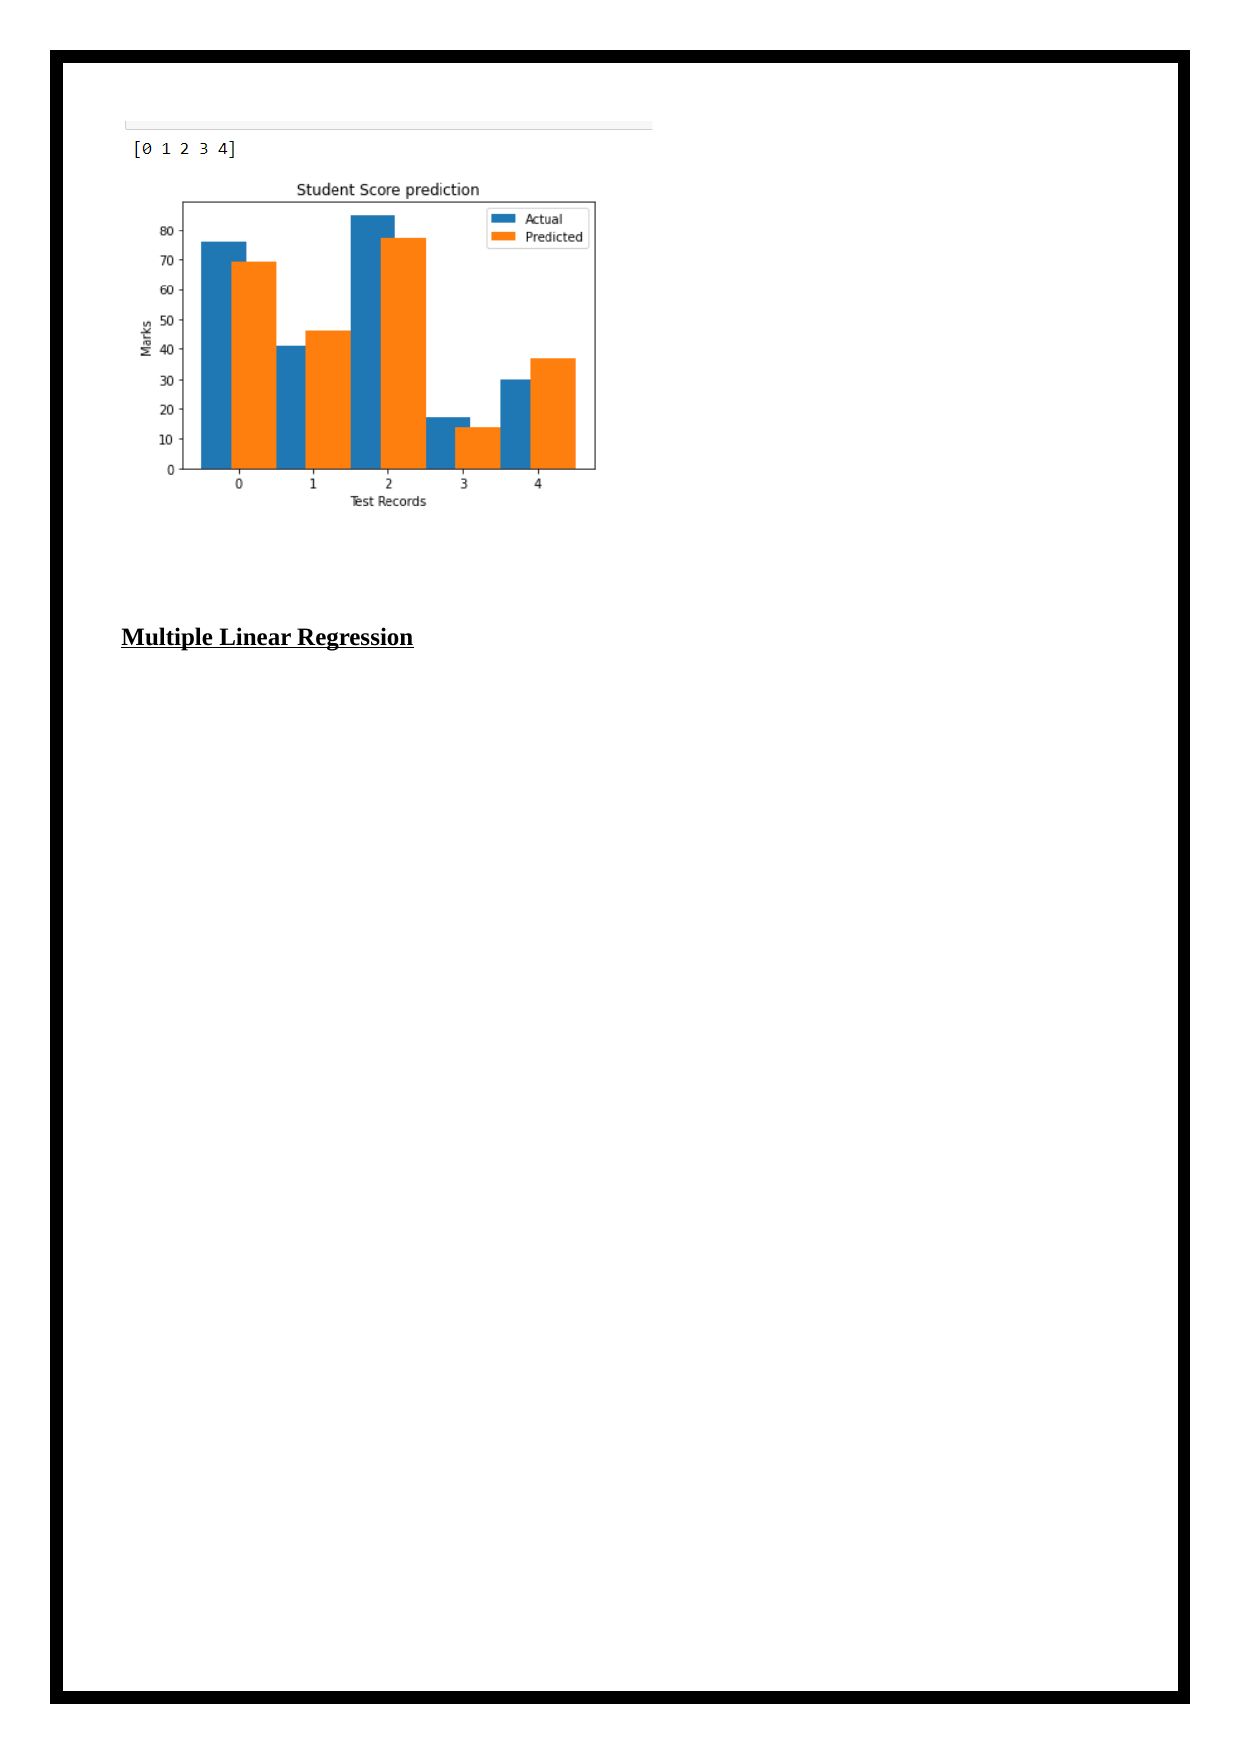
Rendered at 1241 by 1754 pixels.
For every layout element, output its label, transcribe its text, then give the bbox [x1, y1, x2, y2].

text Multiple Linear Regression [121, 622, 1119, 650]
